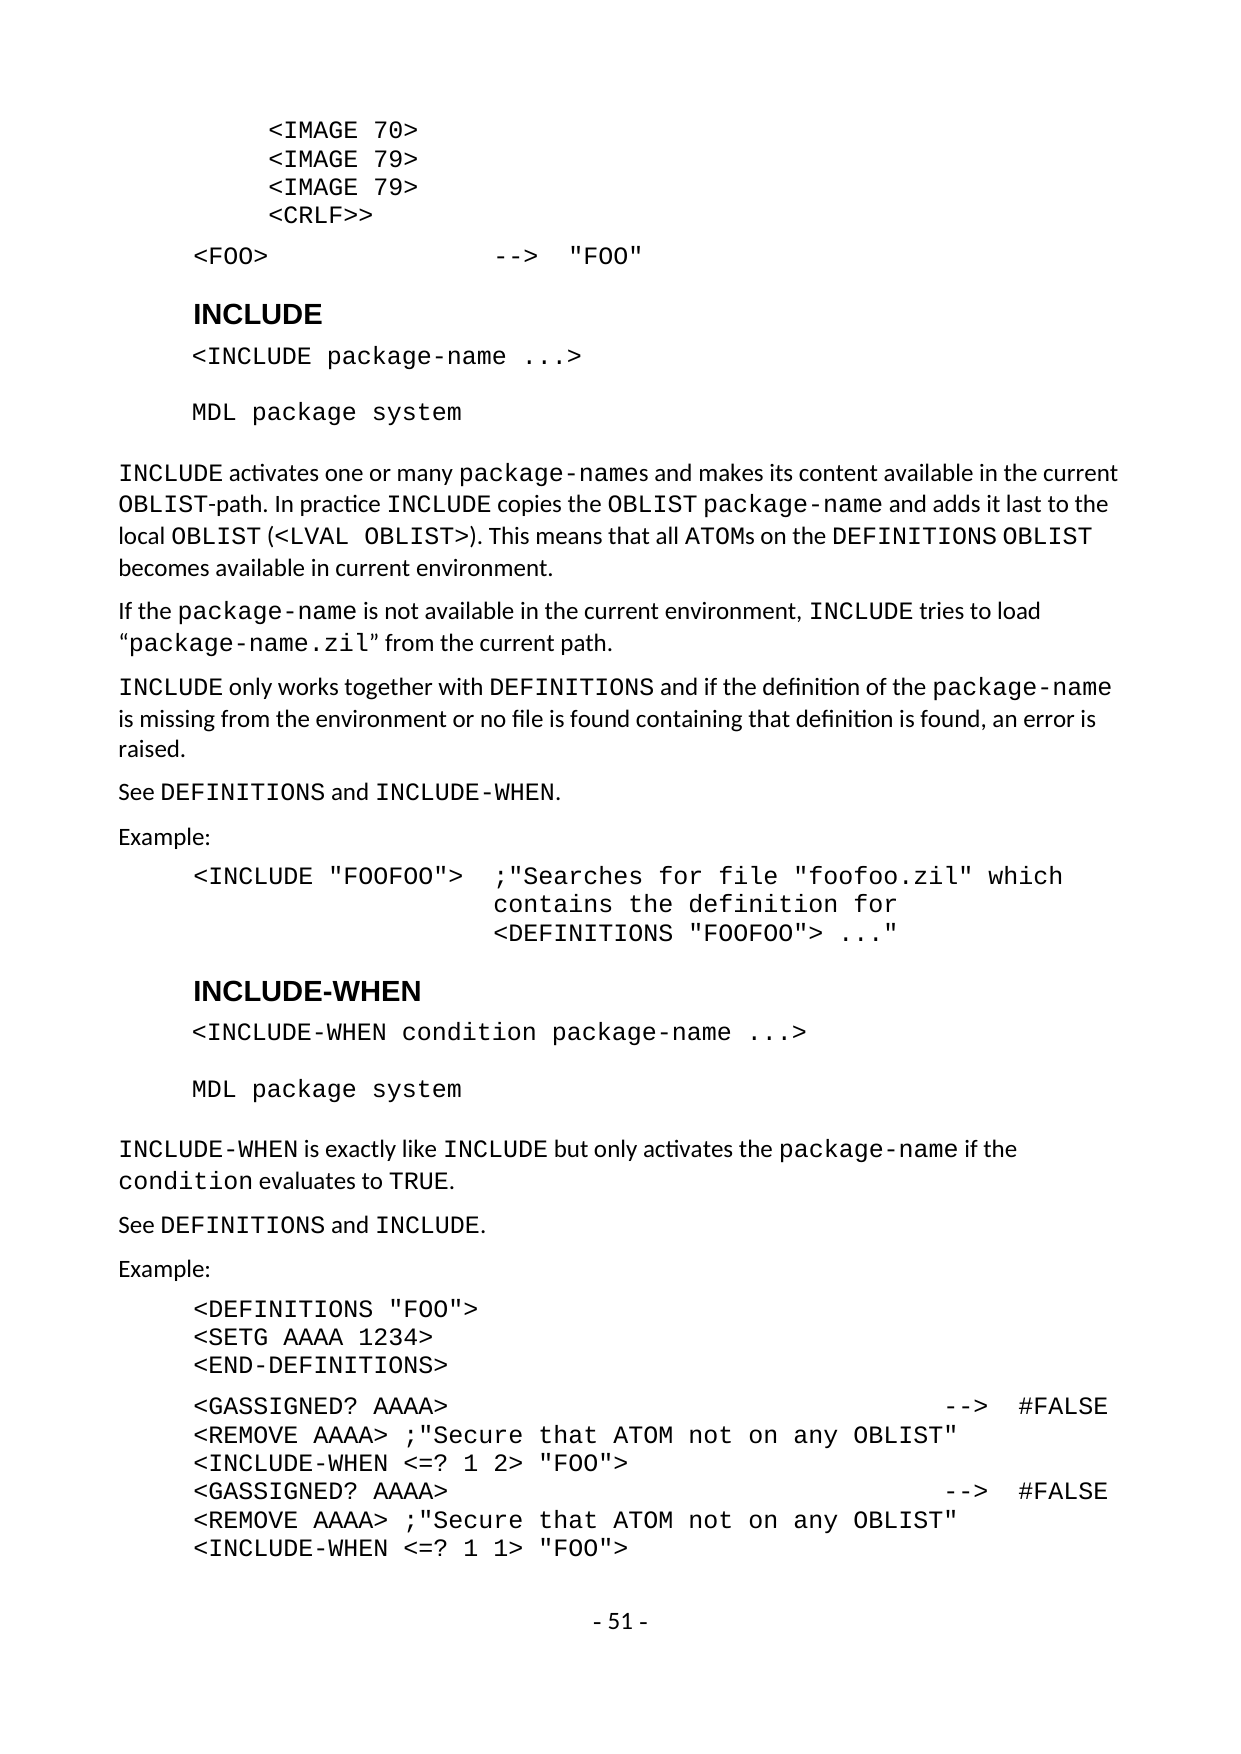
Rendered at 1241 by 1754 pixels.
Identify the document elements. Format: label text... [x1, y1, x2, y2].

subtitle INCLUDE-WHEN [118, 974, 1122, 1007]
text Example: [118, 1253, 1122, 1284]
text See DEFINITIONS and INCLUDE. [118, 1209, 1122, 1241]
text <FOO> --> "FOO" [118, 244, 1122, 272]
text INCLUDE-WHEN is exactly like INCLUDE but only activates the package-name if the condition evaluates to TRUE. [118, 1133, 1122, 1197]
text If the package-name is not available in the current environment, INCLUDE tries to load “package-name.zil” from the current path. [118, 595, 1122, 658]
text MDL package system [192, 1076, 1122, 1105]
text <INCLUDE "FOOFOO"> ;"Searches for file "foofoo.zil" which contains the definition for <DEFINITIONS "FOOFOO"> ..." [118, 864, 1122, 949]
text INCLUDE only works together with DEFINITIONS and if the definition of the package-name is missing from the environment or no file is found containing that definition is found, an error is raised. [118, 671, 1122, 764]
subtitle INCLUDE [118, 297, 1122, 331]
text <IMAGE 70> <IMAGE 79> <IMAGE 79> <CRLF>> [118, 118, 1122, 231]
text MDL package system [192, 400, 1122, 428]
text <INCLUDE package-name ...> [192, 343, 1122, 372]
text See DEFINITIONS and INCLUDE-WHEN. [118, 776, 1122, 808]
text <DEFINITIONS "FOO"> <SETG AAAA 1234> <END-DEFINITIONS> [118, 1296, 1122, 1381]
text <GASSIGNED? AAAA> --> #FALSE <REMOVE AAAA> ;"Secure that ATOM not on any OBLIST" <INCLUDE-WHEN <=? 1 2> "FOO"> <GASSIGNED? AAAA> --> #FALSE <REMOVE AAAA> ;"Secure that ATOM not on any OBLIST" <INCLUDE-WHEN <=? 1 1> "FOO"> [118, 1394, 1122, 1564]
text Example: [118, 821, 1122, 851]
text <INCLUDE-WHEN condition package-name ...> [192, 1020, 1122, 1048]
text INCLUDE activates one or many package-names and makes its content available in the current OBLIST-path. In practice INCLUDE copies the OBLIST package-name and adds it last to the local OBLIST (<LVAL OBLIST>). This means that all ATOMs on the DEFINITIONS OBLIST becomes available in current environment. [118, 457, 1122, 582]
